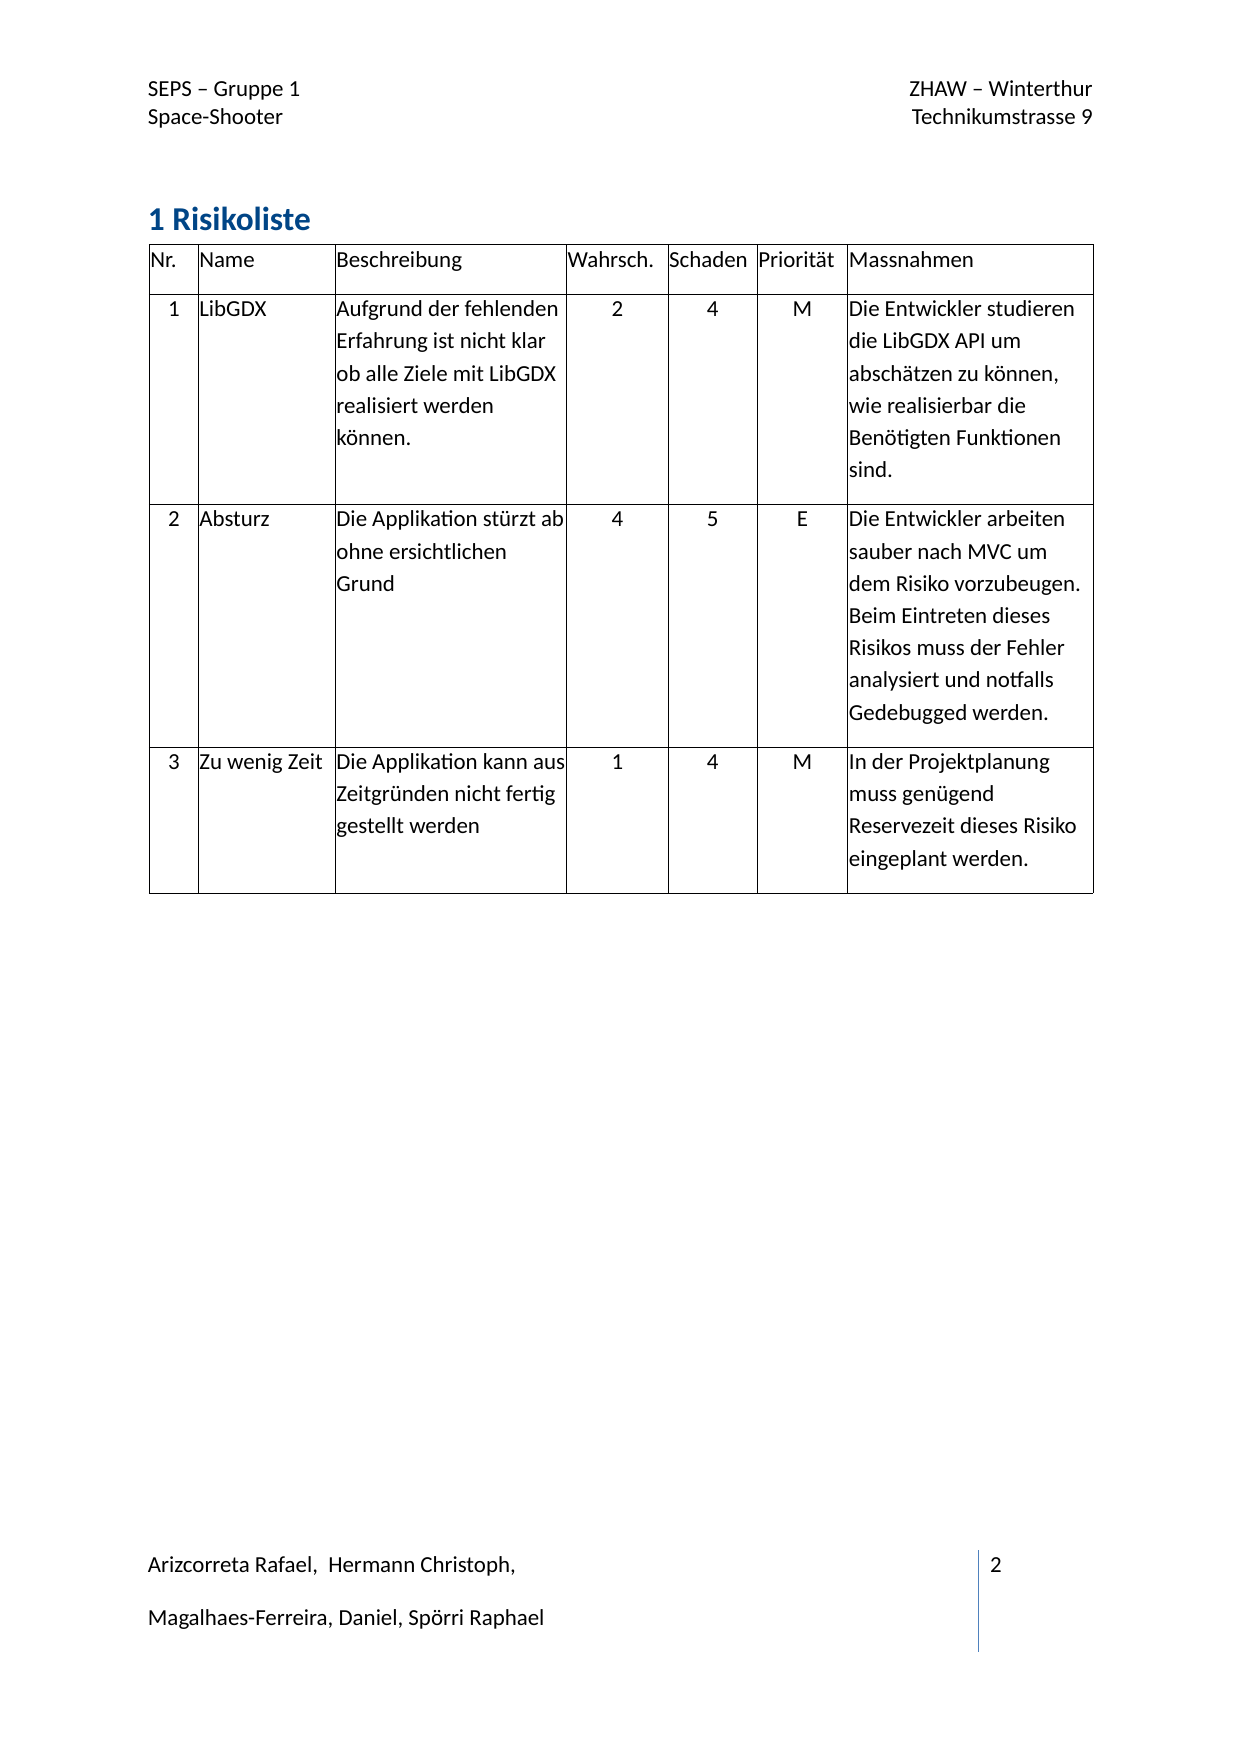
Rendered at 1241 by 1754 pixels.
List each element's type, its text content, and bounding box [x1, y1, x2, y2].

table_cell LibGDX [199, 295, 335, 504]
table_cell 4 [567, 505, 668, 747]
table_cell In der Projektplanung muss genügend Reservezeit dieses Risiko eingeplant werden. [848, 748, 1093, 892]
table_cell 4 [669, 295, 757, 504]
table_cell 4 [669, 748, 757, 892]
table_header Priorität [758, 245, 847, 294]
table_cell Die Entwickler studieren die LibGDX API um abschätzen zu können, wie realisierbar die Benötigten Funktionen sind. [848, 295, 1093, 504]
subtitle 1 Risikoliste [148, 198, 1093, 238]
table_cell Zu wenig Zeit [199, 748, 335, 892]
table_cell 2 [567, 295, 668, 504]
table_cell 3 [150, 748, 198, 892]
table_header Beschreibung [336, 245, 566, 294]
table_cell M [758, 748, 847, 892]
table_cell Absturz [199, 505, 335, 747]
table_cell 2 [150, 505, 198, 747]
table_cell 5 [669, 505, 757, 747]
table_header Massnahmen [848, 245, 1093, 294]
table_cell Die Entwickler arbeiten sauber nach MVC um dem Risiko vorzubeugen. Beim Eintreten dieses Risikos muss der Fehler analysiert und notfalls Gedebugged werden. [848, 505, 1093, 747]
table_header Name [199, 245, 335, 294]
table_cell M [758, 295, 847, 504]
table_header Nr. [150, 245, 198, 294]
table_cell 1 [567, 748, 668, 892]
table_header Schaden [669, 245, 757, 294]
table_cell E [758, 505, 847, 747]
table_cell Aufgrund der fehlenden Erfahrung ist nicht klar ob alle Ziele mit LibGDX realisiert werden können. [336, 295, 566, 504]
table_header Wahrsch. [567, 245, 668, 294]
table_cell Die Applikation kann aus Zeitgründen nicht fertig gestellt werden [336, 748, 566, 892]
table_cell Die Applikation stürzt ab ohne ersichtlichen Grund [336, 505, 566, 747]
table_cell 1 [150, 295, 198, 504]
